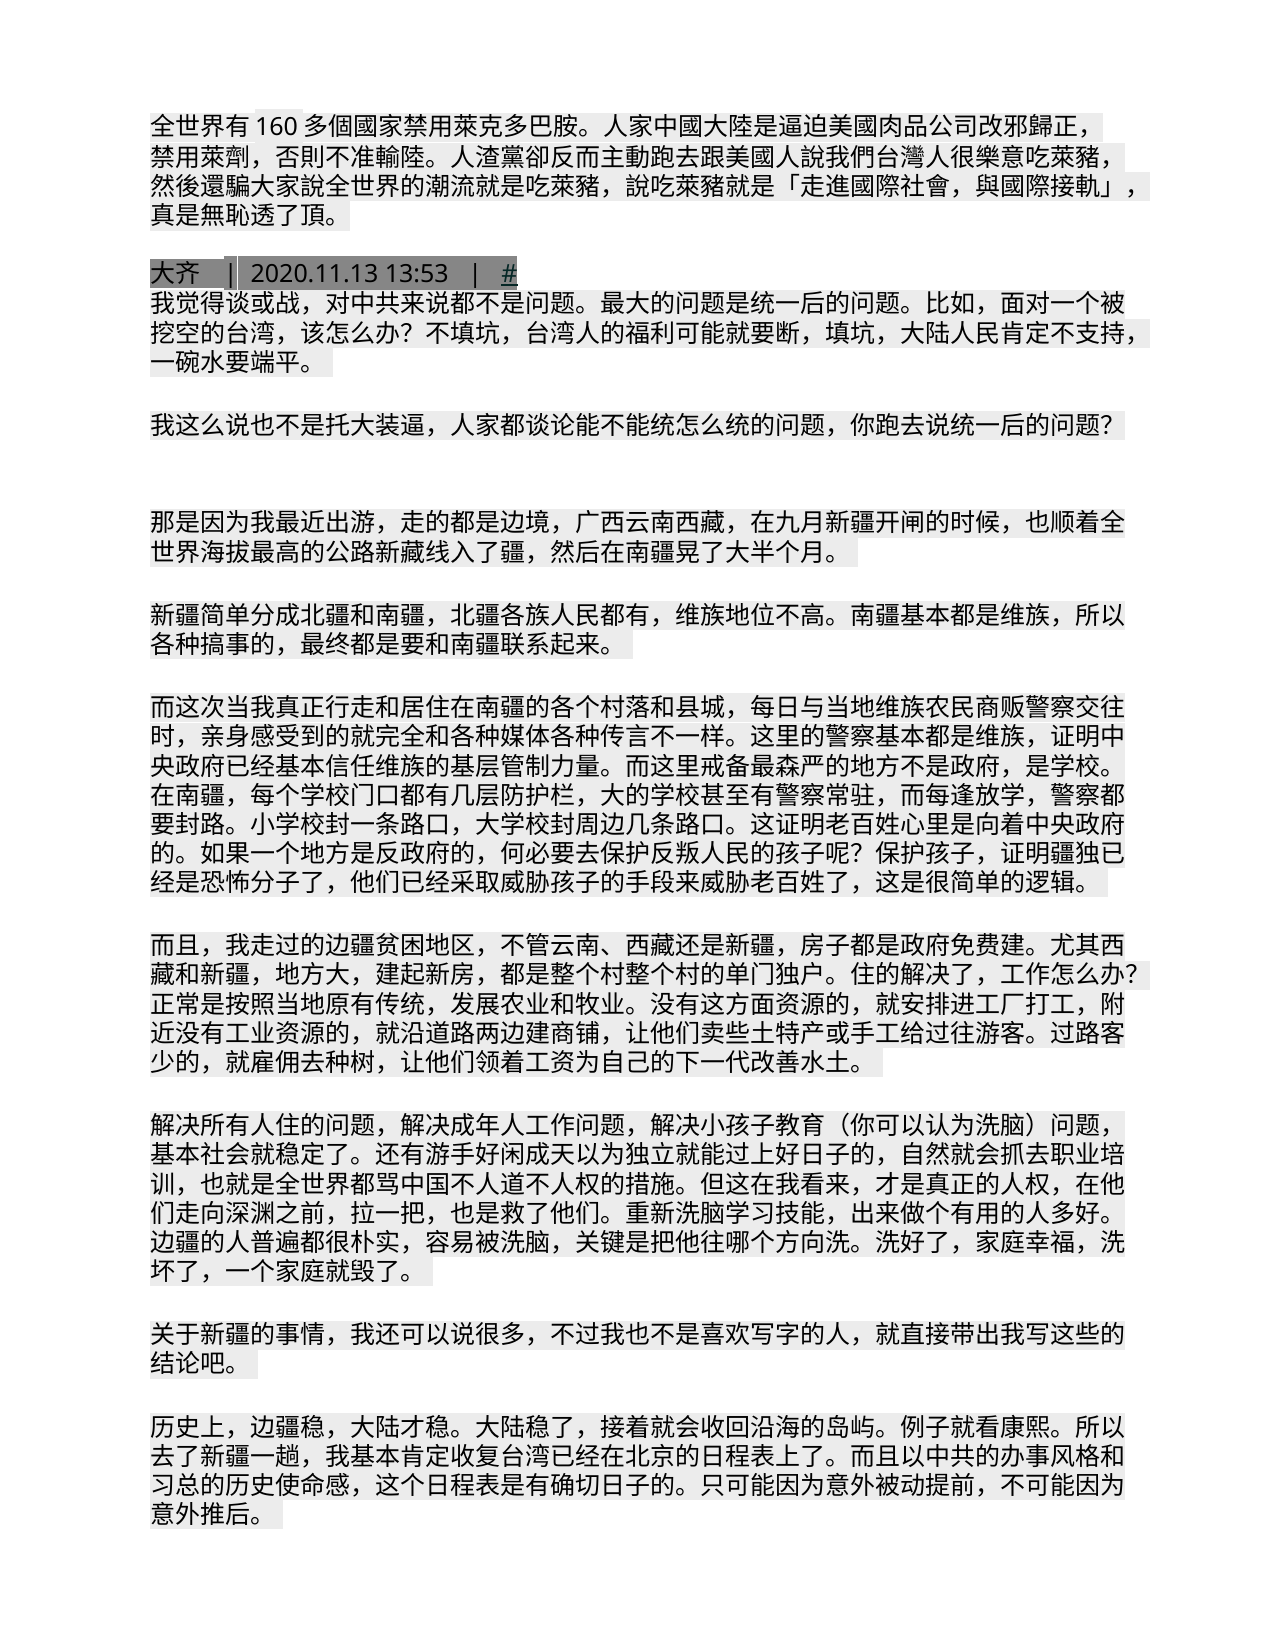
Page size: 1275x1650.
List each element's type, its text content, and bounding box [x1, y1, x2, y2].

text 毒豬啟示錄 (六)：萊豬顫抖與躁動「跟萊劑一點關係也沒有」？ 陳真 2020. 11. 13. 國民黨近日發佈一段美國動保組織 "Animal Outlook" 的影片： https://bit.ly/32xDpC5 該組織於2015年派人臥底"Quality Pork Processors" (簡稱QPP) 肉品公司，偷拍影片，指控該公司在執行所謂「快速屠宰計畫」(HIMP) 時之大量虐待動物行為。人渣黨說，這是「假新聞、假影片」，說影片中豬隻之顫抖與躁動，「跟萊劑一點關係也沒有」，進而將移請檢調偵辦散布「不實影片」者。 如果要嚴謹來講的話，你只能說，這些豬隻之異常顫抖與躁動行為或身體病變「有可能」或「很有可能」是萊劑造成，但你沒法說什麼「跟萊劑一點關係也沒有」，這樣講才是鬼扯蛋。為什麼呢？因為這些豬就是萊豬，這間 QPP 肉品公司，恰恰就是使用萊克多巴胺而被禁止出口豬肉至中國大陸 (https://reut.rs/3krnY4x)，而且是一家以常態性虐待動物及不人道屠宰方式聞名的黑心肉品公司。 2014年8月初，中國大陸立法嚴禁含有萊劑之肉品進口，並特別點名美國六家使用萊劑的肉品公司，QPP就是其中之一。 這裏有美國農業部關於肉品輸陸最新要點，其中有一大項是關於萊劑的管控與檢測規定(https://bit.ly/3lsAOk5)。中國大陸是全世界豬肉消費最多、同時也是美國對外輸出豬肉最多的國家。禁令一出，美國肉品界一片哀嚎，美國政府立即開罵，但是，到最後仍得屈服，於是紛紛「轉型」，不敢再用萊克多巴胺。美國農業部並且推動禁用萊克多巴胺的幾項計畫，例如 "Never Fed Beta Agonist" (「絕不使用乙型受體素計畫」)，輔導、認證多家肉品公司改邪歸正。 2015年10月底，美國農業部開立清單，載明八家公司已禁用萊劑，將可獲得大陸訂單。農業部發言人並高度讚賞中國大陸嚴格的萊劑禁令與相關法規管控，「將給中美兩國的食品安全與貿易，帶來互惠雙贏的結果」(https://bit.ly/3kq28OU)。 從這份清單上很清楚可以看見，有32家肉品公司因為仍然使用萊劑而被列入禁止輸陸黑名單。上述影片中這間不怎麼Q的QPP，就是其中之一。也就是說，動保組織偷拍這部影片時，QPP依然使用萊克多巴胺。 大陸是美國豬肉第一大輸出國。QPP是大公司，連英國都有分公司，若不能輸往大陸，生意怎麼做？我猜，它應該也會「轉型」，禁用萊劑。但是，到底禁了沒？我猜應該有，但不是很確定。我發現它果然也申請了美國農業部的「絕不使用乙型受體素計畫」，同時也找到農業部上個月(10月)16號的一份禁用萊劑清單 (https://bit.ly/3nfH8Mk；另見：https://bit.ly/35nYeSi)，上面就有這家黑心肉品公司的名字，旁邊還有個日期是今年的6月10日，似乎是核准輸陸日期。 我不是很確定這日期的意義，不過這不是重點。重點是，這間過去長年使用萊克多巴胺的黑心肉品公司，豬隻行徑與生理狀況竟如此詭異，當然沒法說「一定是」萊豬毒物效應，但你憑什麼說這些萊豬「跟萊劑一點關係也沒有」？它媽的甚至還說這是什麼「假新聞」，動用司法想抓人。它媽的強迫台灣人吃毒豬，強迫到這種無所不用其極的地步，不會太可恥嗎？ 全世界有160多個國家禁用萊克多巴胺。人家中國大陸是逼迫美國肉品公司改邪歸正，禁用萊劑，否則不准輸陸。人渣黨卻反而主動跑去跟美國人說我們台灣人很樂意吃萊豬，然後還騙大家說全世界的潮流就是吃萊豬，說吃萊豬就是「走進國際社會，與國際接軌」，真是無恥透了頂。 [150, 75, 1125, 231]
text 大齐 | 2020.11.13 13:53 | # [150, 256, 1125, 290]
text 我觉得谈或战，对中共来说都不是问题。最大的问题是统一后的问题。比如，面对一个被挖空的台湾，该怎么办？不填坑，台湾人的福利可能就要断，填坑，大陆人民肯定不支持，一碗水要端平。 我这么说也不是托大装逼，人家都谈论能不能统怎么统的问题，你跑去说统一后的问题？ 那是因为我最近出游，走的都是边境，广西云南西藏，在九月新疆开闸的时候，也顺着全世界海拔最高的公路新藏线入了疆，然后在南疆晃了大半个月。 新疆简单分成北疆和南疆，北疆各族人民都有，维族地位不高。南疆基本都是维族，所以各种搞事的，最终都是要和南疆联系起来。 而这次当我真正行走和居住在南疆的各个村落和县城，每日与当地维族农民商贩警察交往时，亲身感受到的就完全和各种媒体各种传言不一样。这里的警察基本都是维族，证明中央政府已经基本信任维族的基层管制力量。而这里戒备最森严的地方不是政府，是学校。在南疆，每个学校门口都有几层防护栏，大的学校甚至有警察常驻，而每逢放学，警察都要封路。小学校封一条路口，大学校封周边几条路口。这证明老百姓心里是向着中央政府的。如果一个地方是反政府的，何必要去保护反叛人民的孩子呢？保护孩子，证明疆独已经是恐怖分子了，他们已经采取威胁孩子的手段来威胁老百姓了，这是很简单的逻辑。 而且，我走过的边疆贫困地区，不管云南、西藏还是新疆，房子都是政府免费建。尤其西藏和新疆，地方大，建起新房，都是整个村整个村的单门独户。住的解决了，工作怎么办？正常是按照当地原有传统，发展农业和牧业。没有这方面资源的，就安排进工厂打工，附近没有工业资源的，就沿道路两边建商铺，让他们卖些土特产或手工给过往游客。过路客少的，就雇佣去种树，让他们领着工资为自己的下一代改善水土。 解决所有人住的问题，解决成年人工作问题，解决小孩子教育（你可以认为洗脑）问题，基本社会就稳定了。还有游手好闲成天以为独立就能过上好日子的，自然就会抓去职业培训，也就是全世界都骂中国不人道不人权的措施。但这在我看来，才是真正的人权，在他们走向深渊之前，拉一把，也是救了他们。重新洗脑学习技能，出来做个有用的人多好。边疆的人普遍都很朴实，容易被洗脑，关键是把他往哪个方向洗。洗好了，家庭幸福，洗坏了，一个家庭就毁了。 关于新疆的事情，我还可以说很多，不过我也不是喜欢写字的人，就直接带出我写这些的结论吧。 历史上，边疆稳，大陆才稳。大陆稳了，接着就会收回沿海的岛屿。例子就看康熙。所以去了新疆一趟，我基本肯定收复台湾已经在北京的日程表上了。而且以中共的办事风格和习总的历史使命感，这个日程表是有确切日子的。只可能因为意外被动提前，不可能因为意外推后。 问题是，在新疆，我看到的是还有很多感恩共产党第一代领导人的老人，也就是说新疆的稳定基础是有的，乱的根源还是在治理上，习总这些年也狠狠把之前的短板补上了。新疆以后发展肯定会很好，现在南疆的县城已经比很多南方省份的县城要繁华了。 但是台湾呢？基本是反共的。香港反共，但起码人不多，经济还行，中央不需要香港上缴财政，再给一些政策倾斜，香港就不至于没落。而台湾，我感觉就很头疼，超出我认知范围。在我肤浅的认知里，除非把台湾的政客地主买办统统抓起来，没收财产，革命一波，不然真的很难搞。 不过在新疆，每天感受村级县级市级各级各场所的防疫措施，我是对中共的决策能力和组织能力彻底服了。我想不明白的事，只是因为在我的世界之外还有更大的世界。有时候，还真就只能当个吃瓜群众，后知后觉。 [150, 290, 1125, 1564]
